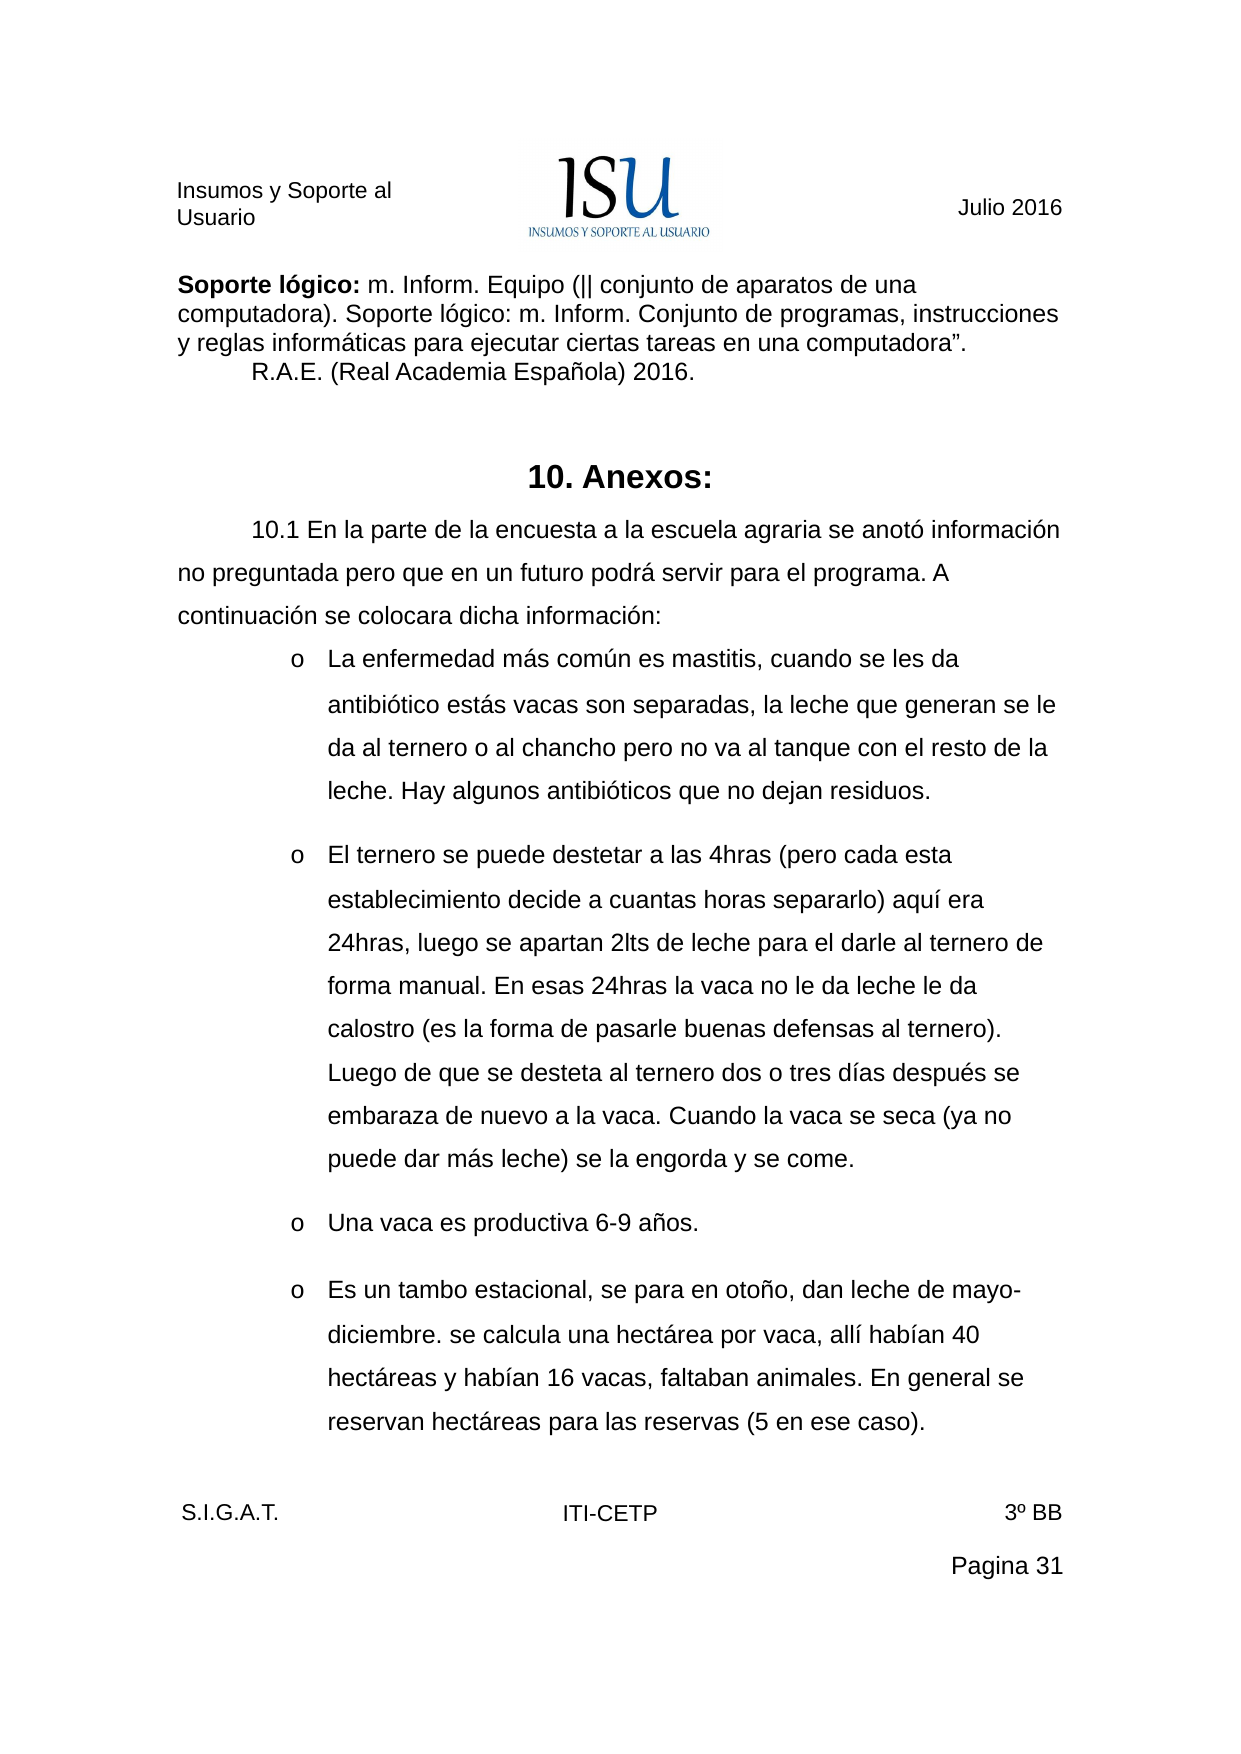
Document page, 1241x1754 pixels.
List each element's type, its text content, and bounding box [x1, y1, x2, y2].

list Es un tambo estacional, se para en otoño, dan leche de mayo-diciembre. se calcula una hectárea por vaca, allí habían 40 hectáreas y habían 16 vacas, faltaban animales. En general se reservan hectáreas para las reservas (5 en ese caso). [290, 1275, 1063, 1435]
list El ternero se puede destetar a las 4hras (pero cada esta establecimiento decide a cuantas horas separarlo) aquí era 24hras, luego se apartan 2lts de leche para el darle al ternero de forma manual. En esas 24hras la vaca no le da leche le da calostro (es la forma de pasarle buenas defensas al ternero). Luego de que se desteta al ternero dos o tres días después se embaraza de nuevo a la vaca. Cuando la vaca se seca (ya no puede dar más leche) se la engorda y se come. [290, 840, 1063, 1173]
text Soporte lógico: m. Inform. Equipo (|| conjunto de aparatos de una computadora). Soporte lógico: m. Inform. Conjunto de programas, instrucciones y reglas informáticas para ejecutar ciertas tareas en una computadora”. [177, 270, 1063, 356]
text 10.1 En la parte de la encuesta a la escuela agraria se anotó información no preguntada pero que en un futuro podrá servir para el programa. A continuación se colocara dicha información: [177, 515, 1063, 630]
text R.A.E. (Real Academia Española) 2016. [177, 356, 1063, 385]
text 10. Anexos: [177, 457, 1063, 496]
list La enfermedad más común es mastitis, cuando se les da antibiótico estás vacas son separadas, la leche que generan se le da al ternero o al chancho pero no va al tanque con el resto de la leche. Hay algunos antibióticos que no dejan residuos. [290, 644, 1063, 804]
list Una vaca es productiva 6-9 años. [290, 1208, 1063, 1239]
